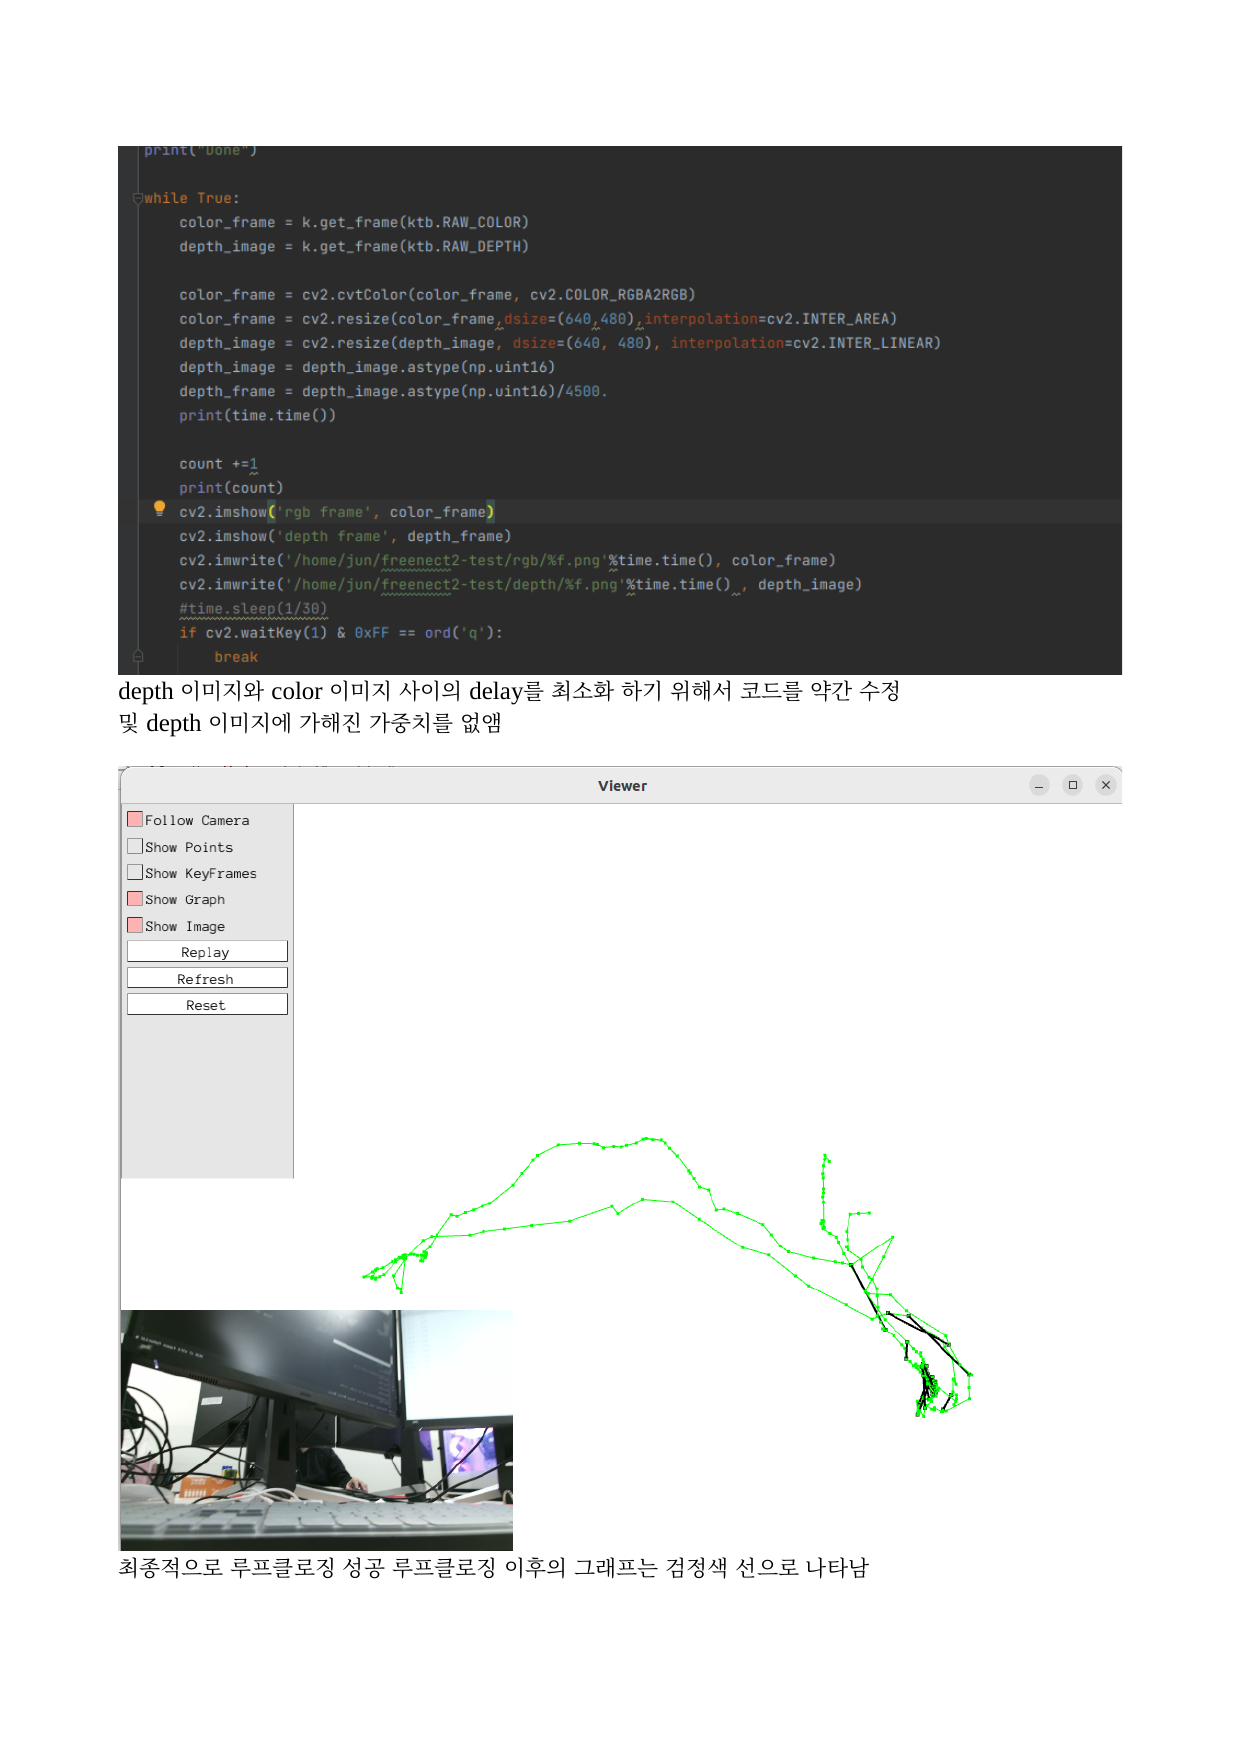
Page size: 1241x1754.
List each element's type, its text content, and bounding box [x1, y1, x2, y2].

text 최종적으로 루프클로징 성공 루프클로징 이후의 그래프는 검정색 선으로 나타남 [118, 1551, 1122, 1582]
text depth 이미지와 color 이미지 사이의 delay를 최소화 하기 위해서 코드를 약간 수정 [118, 675, 1122, 706]
picture [118, 146, 1123, 675]
text 및 depth 이미지에 가해진 가중치를 없앰 [118, 706, 1122, 737]
picture [118, 766, 1123, 1551]
